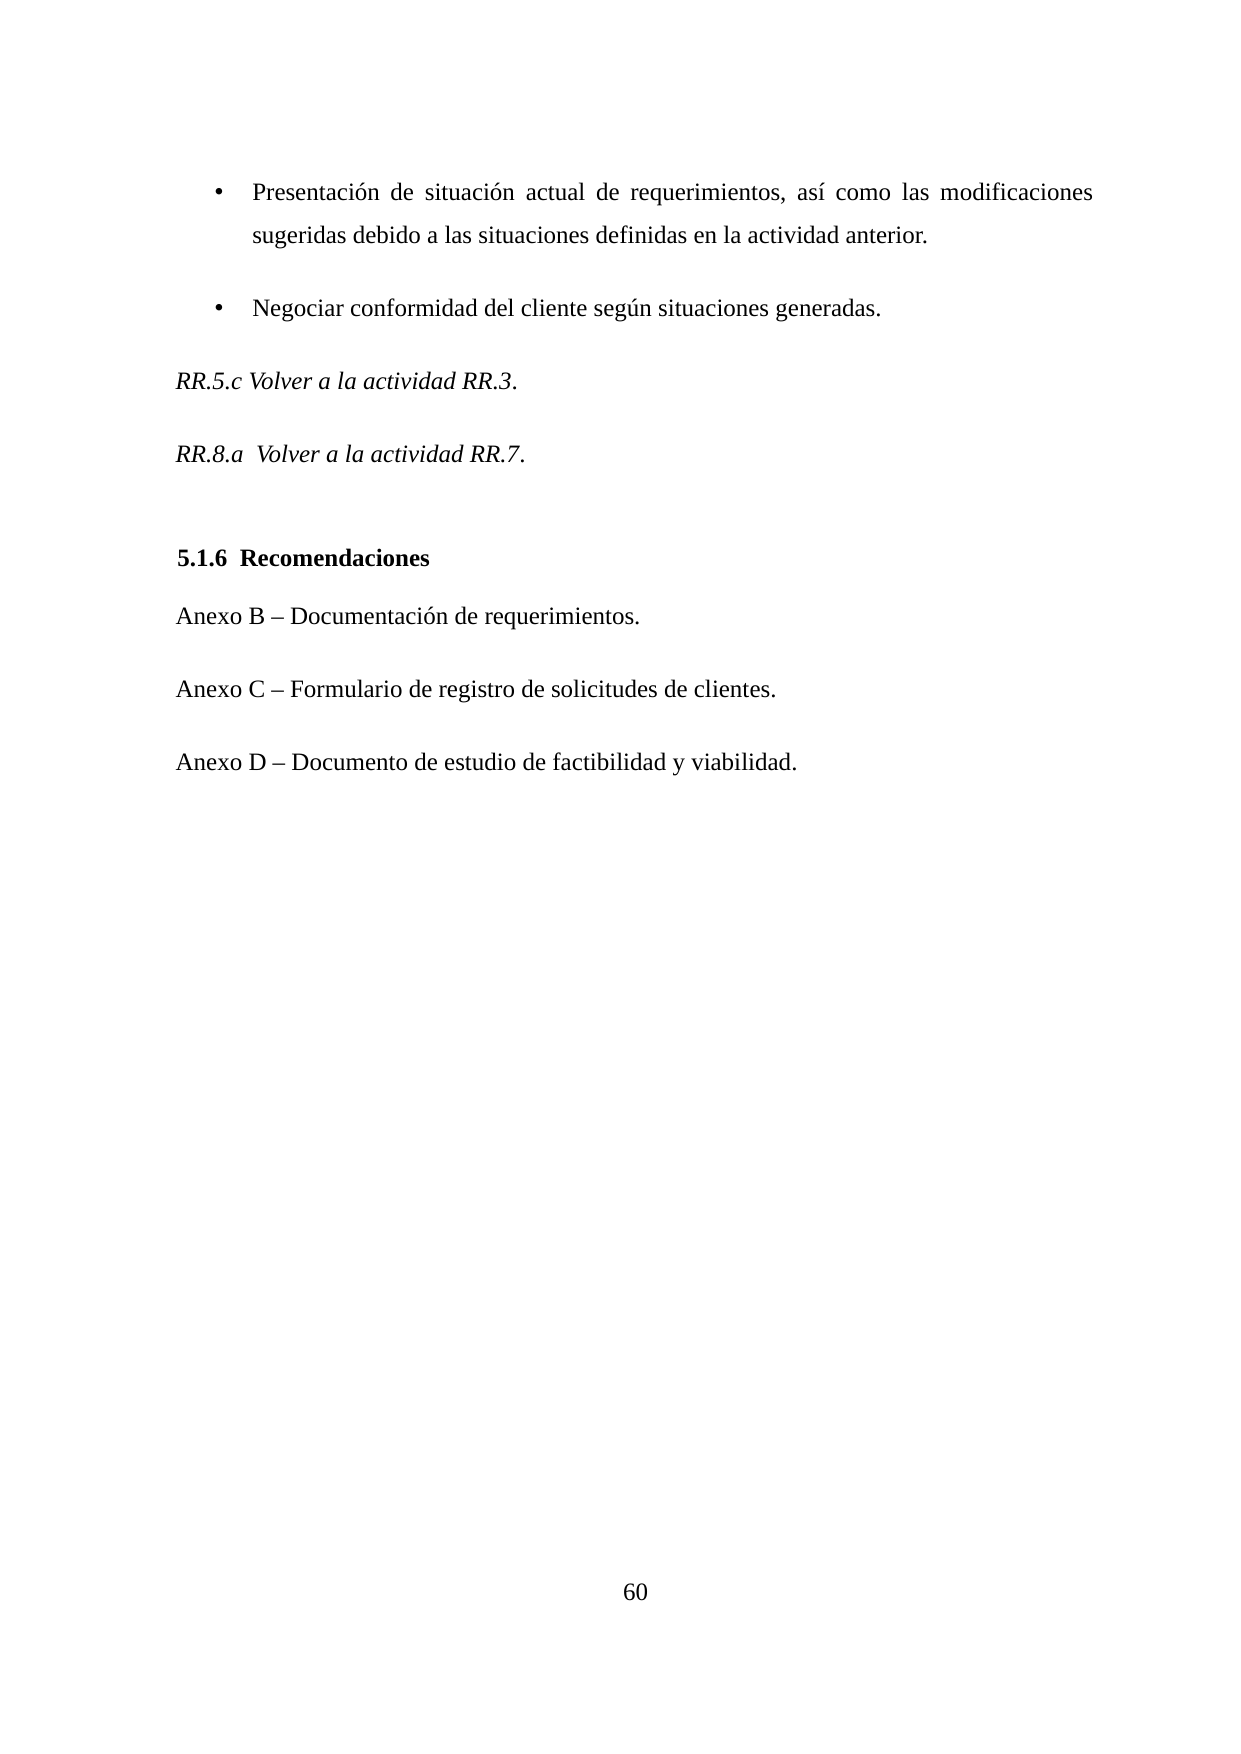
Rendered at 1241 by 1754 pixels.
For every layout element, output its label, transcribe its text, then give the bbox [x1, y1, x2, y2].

list Anexo C – Formulario de registro de solicitudes de clientes. [175, 674, 1093, 703]
list RR.5.c Volver a la actividad RR.3. [175, 366, 1093, 395]
list Anexo D – Documento de estudio de factibilidad y viabilidad. [175, 747, 1093, 776]
list Presentación de situación actual de requerimientos, así como las modificaciones sugeridas debido a las situaciones definidas en la actividad anterior. [214, 177, 1093, 249]
list Anexo B – Documentación de requerimientos. [175, 601, 1093, 629]
list 5.1.6 Recomendaciones [177, 543, 1093, 571]
list RR.8.a Volver a la actividad RR.7. [175, 439, 1093, 468]
list Negociar conformidad del cliente según situaciones generadas. [214, 293, 1093, 322]
